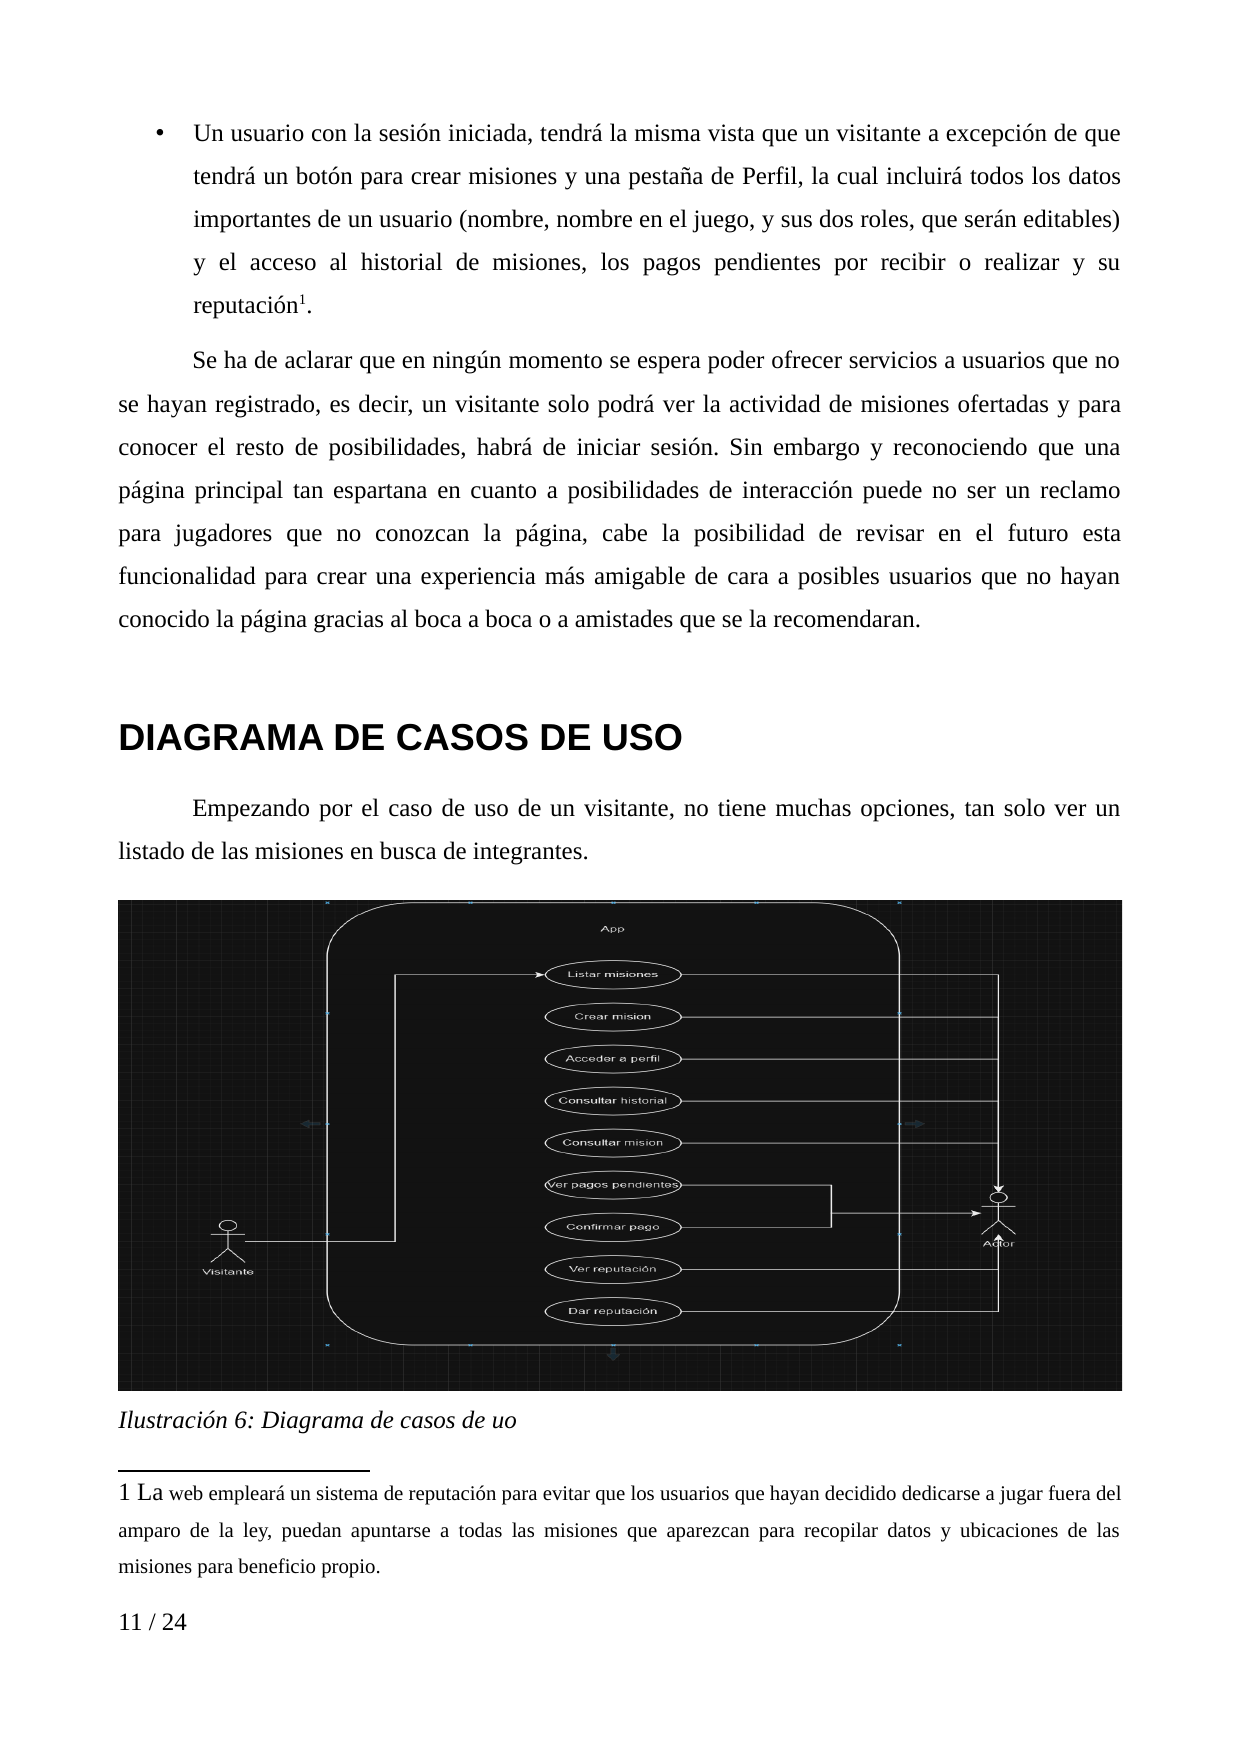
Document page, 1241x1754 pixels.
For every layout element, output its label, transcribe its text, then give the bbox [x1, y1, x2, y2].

list Un usuario con la sesión iniciada, tendrá la misma vista que un visitante a excepción de que tendrá un botón para crear misiones y una pestaña de Perfil, la cual incluirá todos los datos importantes de un usuario (nombre, nombre en el juego, y sus dos roles, que serán editables) y el acceso al historial de misiones, los pagos pendientes por recibir o realizar y su reputación. [156, 118, 1122, 319]
picture [118, 900, 1123, 1391]
list La web empleará un sistema de reputación para evitar que los usuarios que hayan decidido dedicarse a jugar fuera del amparo de la ley, puedan apuntarse a todas las misiones que aparezcan para recopilar datos y ubicaciones de las misiones para beneficio propio. [118, 1477, 1122, 1578]
text Se ha de aclarar que en ningún momento se espera poder ofrecer servicios a usuarios que no se hayan registrado, es decir, un visitante solo podrá ver la actividad de misiones ofertadas y para conocer el resto de posibilidades, habrá de iniciar sesión. Sin embargo y reconociendo que una página principal tan espartana en cuanto a posibilidades de interacción puede no ser un reclamo para jugadores que no conozcan la página, cabe la posibilidad de revisar en el futuro esta funcionalidad para crear una experiencia más amigable de cara a posibles usuarios que no hayan conocido la página gracias al boca a boca o a amistades que se la recomendaran. [118, 346, 1122, 633]
text Empezando por el caso de uso de un visitante, no tiene muchas opciones, tan solo ver un listado de las misiones en busca de integrantes. [118, 793, 1122, 864]
subtitle DIAGRAMA DE CASOS DE USO [118, 716, 1122, 759]
text Ilustración 6: Diagrama de casos de uo [118, 1391, 1122, 1434]
